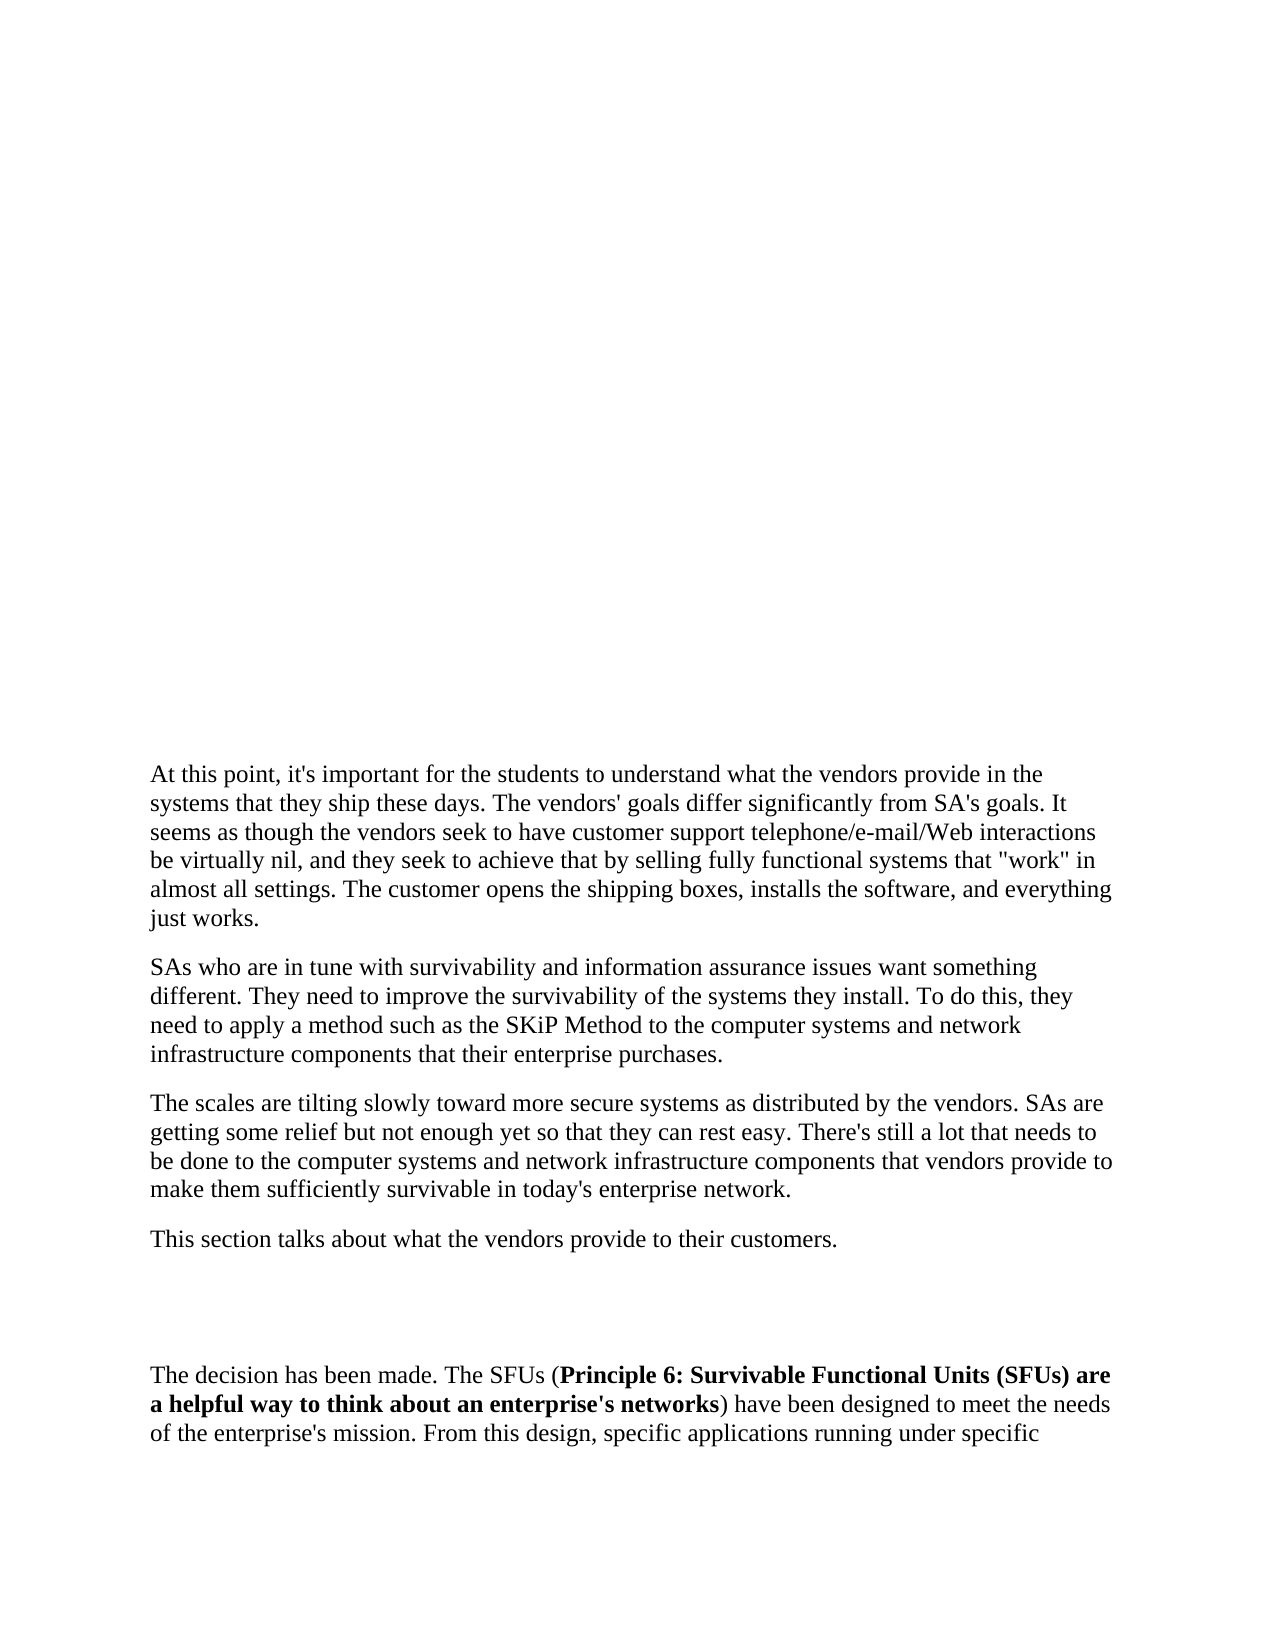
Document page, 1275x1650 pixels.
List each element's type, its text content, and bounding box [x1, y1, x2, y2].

text At this point, it's important for the students to understand what the vendors provide in the systems that they ship these days. The vendors' goals differ significantly from SA's goals. It seems as though the vendors seek to have customer support telephone/e-mail/Web interactions be virtually nil, and they seek to achieve that by selling fully functional systems that "work" in almost all settings. The customer opens the shipping boxes, installs the software, and everything just works. [150, 759, 1125, 932]
text The decision has been made. The SFUs (Principle 6: Survivable Functional Units (SFUs) are a helpful way to think about an enterprise's networks) have been designed to meet the needs of the enterprise's mission. From this design, specific applications running under specific [150, 1360, 1125, 1446]
text The scales are tilting slowly toward more secure systems as distributed by the vendors. SAs are getting some relief but not enough yet so that they can rest easy. There's still a lot that needs to be done to the computer systems and network infrastructure components that vendors provide to make them sufficiently survivable in today's enterprise network. [150, 1088, 1125, 1203]
text This section talks about what the vendors provide to their customers. [150, 1224, 1125, 1253]
text SAs who are in tune with survivability and information assurance issues want something different. They need to improve the survivability of the systems they install. To do this, they need to apply a method such as the SKiP Method to the computer systems and network infrastructure components that their enterprise purchases. [150, 952, 1125, 1067]
